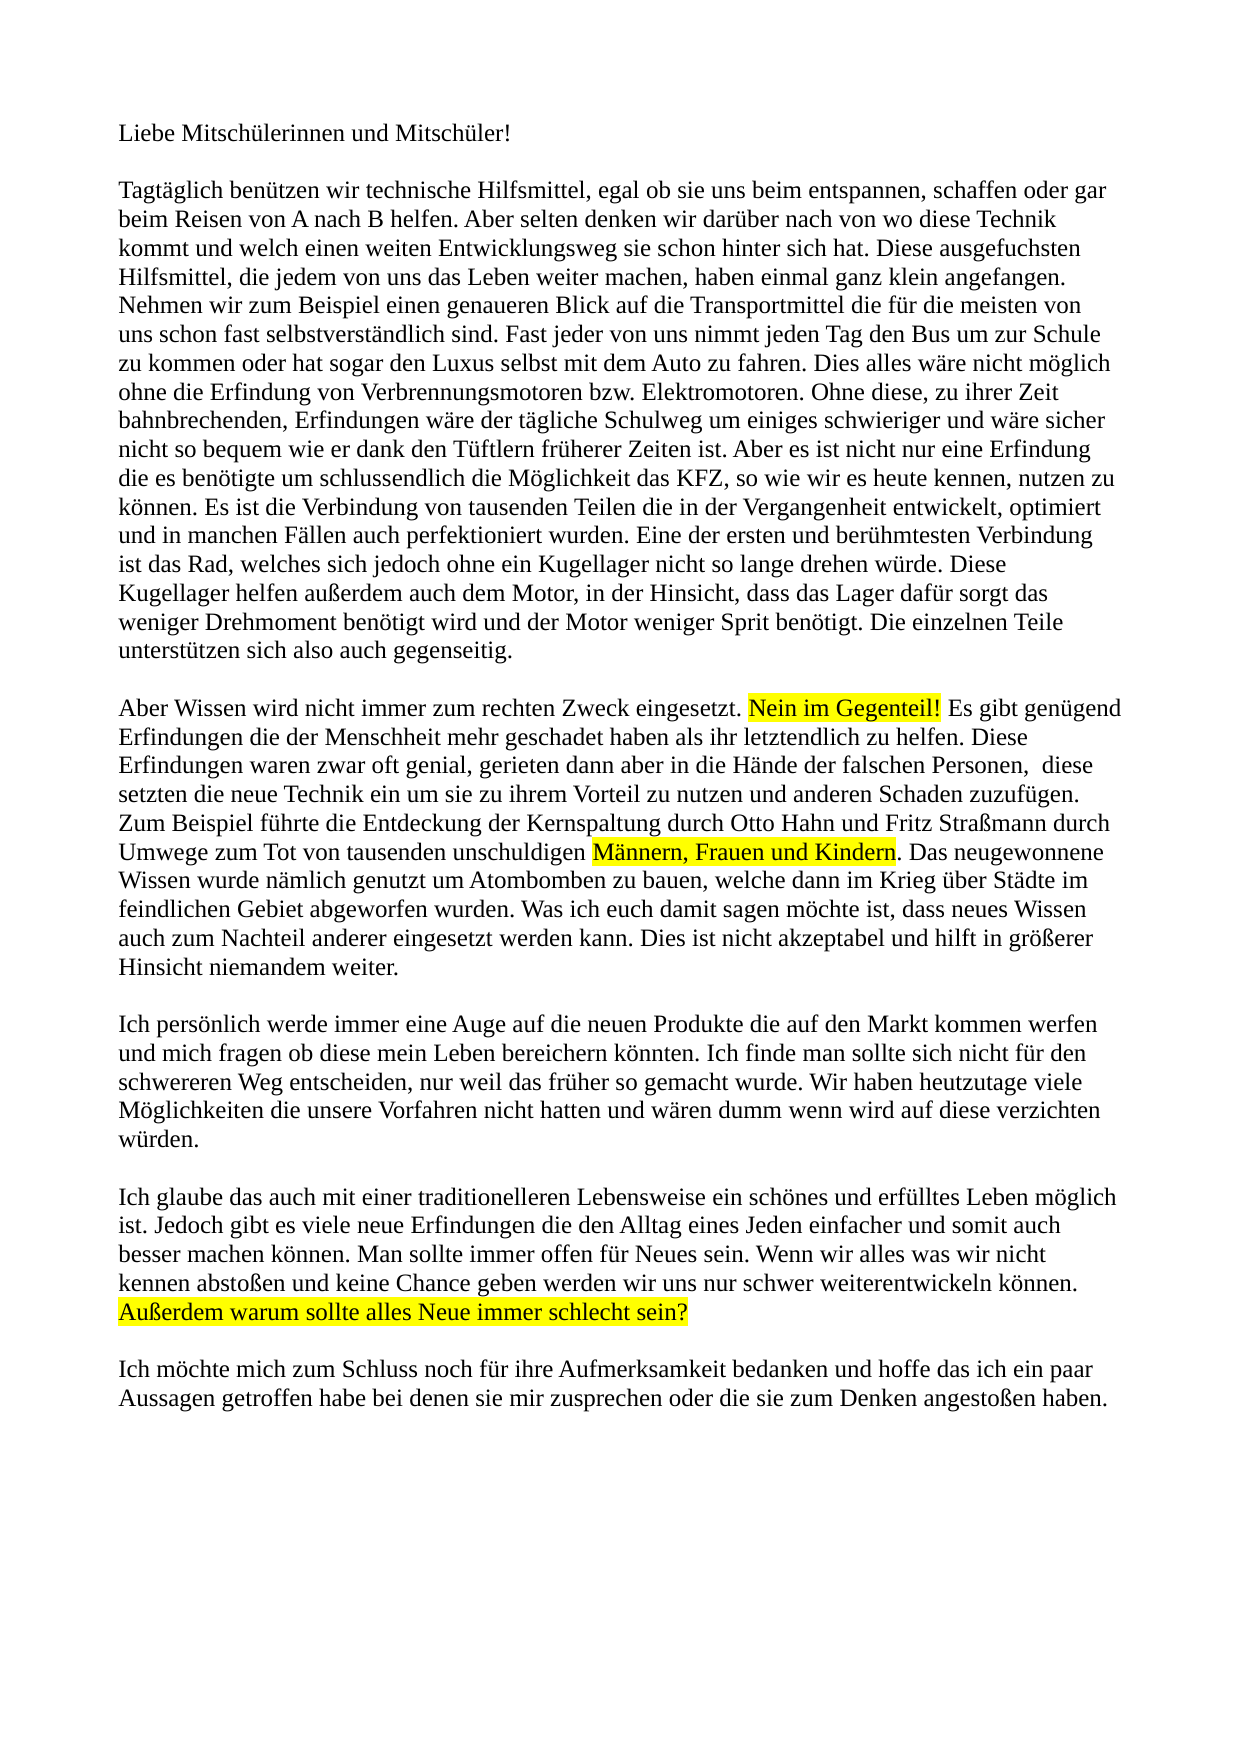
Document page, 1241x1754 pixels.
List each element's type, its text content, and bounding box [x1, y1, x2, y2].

text Liebe Mitschülerinnen und Mitschüler! [118, 118, 1122, 147]
text Ich persönlich werde immer eine Auge auf die neuen Produkte die auf den Markt kommen werfen und mich fragen ob diese mein Leben bereichern könnten. Ich finde man sollte sich nicht für den schwereren Weg entscheiden, nur weil das früher so gemacht wurde. Wir haben heutzutage viele Möglichkeiten die unsere Vorfahren nicht hatten und wären dumm wenn wird auf diese verzichten würden. [118, 1009, 1122, 1153]
text Tagtäglich benützen wir technische Hilfsmittel, egal ob sie uns beim entspannen, schaffen oder gar beim Reisen von A nach B helfen. Aber selten denken wir darüber nach von wo diese Technik kommt und welch einen weiten Entwicklungsweg sie schon hinter sich hat. Diese ausgefuchsten Hilfsmittel, die jedem von uns das Leben weiter machen, haben einmal ganz klein angefangen. Nehmen wir zum Beispiel einen genaueren Blick auf die Transportmittel die für die meisten von uns schon fast selbstverständlich sind. Fast jeder von uns nimmt jeden Tag den Bus um zur Schule zu kommen oder hat sogar den Luxus selbst mit dem Auto zu fahren. Dies alles wäre nicht möglich ohne die Erfindung von Verbrennungsmotoren bzw. Elektromotoren. Ohne diese, zu ihrer Zeit bahnbrechenden, Erfindungen wäre der tägliche Schulweg um einiges schwieriger und wäre sicher nicht so bequem wie er dank den Tüftlern früherer Zeiten ist. Aber es ist nicht nur eine Erfindung die es benötigte um schlussendlich die Möglichkeit das KFZ, so wie wir es heute kennen, nutzen zu können. Es ist die Verbindung von tausenden Teilen die in der Vergangenheit entwickelt, optimiert und in manchen Fällen auch perfektioniert wurden. Eine der ersten und berühmtesten Verbindung ist das Rad, welches sich jedoch ohne ein Kugellager nicht so lange drehen würde. Diese Kugellager helfen außerdem auch dem Motor, in der Hinsicht, dass das Lager dafür sorgt das weniger Drehmoment benötigt wird und der Motor weniger Sprit benötigt. Die einzelnen Teile unterstützen sich also auch gegenseitig. [118, 176, 1122, 664]
text Ich glaube das auch mit einer traditionelleren Lebensweise ein schönes und erfülltes Leben möglich ist. Jedoch gibt es viele neue Erfindungen die den Alltag eines Jeden einfacher und somit auch besser machen können. Man sollte immer offen für Neues sein. Wenn wir alles was wir nicht kennen abstoßen und keine Chance geben werden wir uns nur schwer weiterentwickeln können. Außerdem warum sollte alles Neue immer schlecht sein? [118, 1182, 1122, 1326]
text Ich möchte mich zum Schluss noch für ihre Aufmerksamkeit bedanken und hoffe das ich ein paar Aussagen getroffen habe bei denen sie mir zusprechen oder die sie zum Denken angestoßen haben. [118, 1354, 1122, 1412]
text Aber Wissen wird nicht immer zum rechten Zweck eingesetzt. Nein im Gegenteil! Es gibt genügend Erfindungen die der Menschheit mehr geschadet haben als ihr letztendlich zu helfen. Diese Erfindungen waren zwar oft genial, gerieten dann aber in die Hände der falschen Personen, diese setzten die neue Technik ein um sie zu ihrem Vorteil zu nutzen und anderen Schaden zuzufügen. Zum Beispiel führte die Entdeckung der Kernspaltung durch Otto Hahn und Fritz Straßmann durch Umwege zum Tot von tausenden unschuldigen Männern, Frauen und Kindern. Das neugewonnene Wissen wurde nämlich genutzt um Atombomben zu bauen, welche dann im Krieg über Städte im feindlichen Gebiet abgeworfen wurden. Was ich euch damit sagen möchte ist, dass neues Wissen auch zum Nachteil anderer eingesetzt werden kann. Dies ist nicht akzeptabel und hilft in größerer Hinsicht niemandem weiter. [118, 693, 1122, 981]
